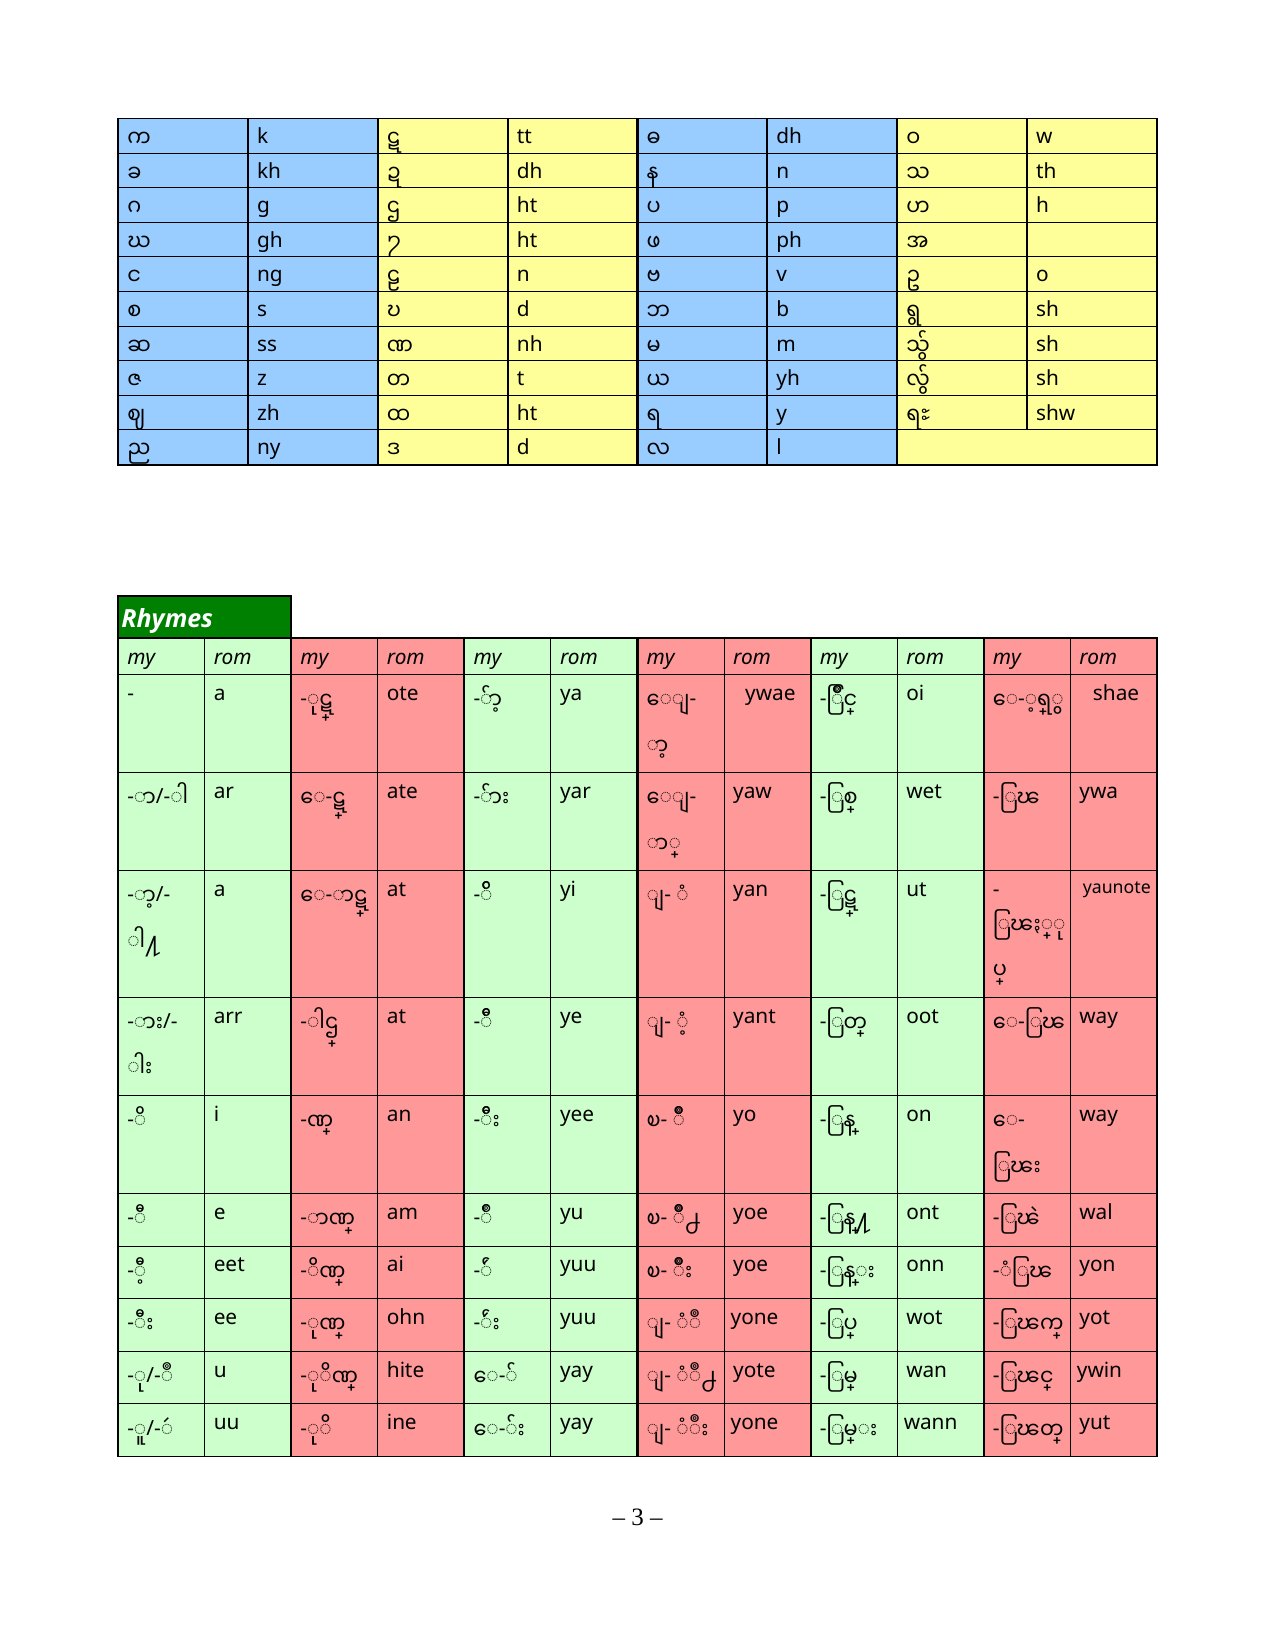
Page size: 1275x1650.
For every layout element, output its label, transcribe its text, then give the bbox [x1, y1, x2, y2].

table_cell p [768, 188, 896, 222]
table_cell ss [249, 327, 377, 360]
table_cell m [768, 327, 896, 360]
table_cell ဇ [119, 361, 247, 395]
table_cell -ဏ္ [292, 1096, 377, 1193]
table_cell ယ [639, 361, 766, 395]
table_cell yee [551, 1096, 636, 1193]
table_cell ဋ [379, 119, 507, 153]
table_cell ht [509, 223, 636, 256]
table_cell ဟ [898, 188, 1026, 222]
table_cell -်ာ့ [465, 675, 550, 772]
table_cell ye [551, 998, 636, 1095]
table_cell -ြန္ [812, 1096, 897, 1193]
table_cell ည [119, 430, 247, 464]
table_cell g [249, 188, 377, 222]
table_cell ၿ- ိဳ႕ [639, 1194, 724, 1246]
table_cell sh [1028, 327, 1156, 360]
table_cell -ာ/-ါ [119, 773, 204, 870]
table_cell ျ- ံ့ [639, 998, 724, 1095]
table_cell yone [725, 1404, 810, 1456]
table_cell way [1071, 1096, 1156, 1193]
table_cell nh [509, 327, 636, 360]
table_cell -ြစ္ [812, 773, 897, 870]
table_cell ht [509, 188, 636, 222]
table_cell l [768, 430, 896, 464]
table_cell ၿ- ိဳ [639, 1096, 724, 1193]
table_cell ျ- ံဳ [639, 1299, 724, 1351]
table_cell -ုိဏ္ [292, 1352, 377, 1403]
table_cell yon [1071, 1247, 1156, 1298]
table_cell ote [378, 675, 463, 772]
table_cell ဆ [119, 327, 247, 360]
table_cell ပ [639, 188, 766, 222]
table_cell zh [249, 396, 377, 429]
table_cell -ုဏ္ [292, 1299, 377, 1351]
table_cell -်ဴး [465, 1299, 550, 1351]
table_cell ၿ- ိဳး [639, 1247, 724, 1298]
table_cell shw [1028, 396, 1156, 429]
table_cell a [205, 675, 290, 772]
table_cell d [509, 292, 636, 326]
table_cell ဒ [379, 430, 507, 464]
table_cell -်ီ [465, 998, 550, 1095]
table_cell ထ [379, 396, 507, 429]
table_cell yh [768, 361, 896, 395]
table_cell yaunote [1071, 871, 1156, 997]
table_cell wann [898, 1404, 983, 1456]
table_cell dh [509, 154, 636, 187]
table_cell ht [509, 396, 636, 429]
table_cell sh [1028, 361, 1156, 395]
table_header [292, 595, 1157, 637]
table_cell dh [768, 119, 896, 153]
table_cell -ါဌ္ [292, 998, 377, 1095]
table_cell -ြမ္း [812, 1404, 897, 1456]
table_cell yaw [725, 773, 810, 870]
table_cell yuu [551, 1247, 636, 1298]
table_cell am [378, 1194, 463, 1246]
table_cell င [119, 257, 247, 291]
table_cell at [378, 998, 463, 1095]
table_header Rhymes [119, 597, 290, 637]
table_cell n [768, 154, 896, 187]
table_cell th [1028, 154, 1156, 187]
table_cell စ [119, 292, 247, 326]
table_cell -ီ့ [119, 1247, 204, 1298]
table_cell -ြၽင္ [985, 1352, 1070, 1403]
table_cell uu [205, 1404, 290, 1456]
table_cell ဘ [639, 292, 766, 326]
table_cell h [1028, 188, 1156, 222]
table_cell ဂ [119, 188, 247, 222]
table_cell တ [379, 361, 507, 395]
table_cell onn [898, 1247, 983, 1298]
table_cell yuu [551, 1299, 636, 1351]
table_cell yan [725, 871, 810, 997]
table_cell -ြၽ [985, 773, 1070, 870]
table_cell way [1071, 998, 1156, 1095]
table_cell ေ-်း [465, 1404, 550, 1456]
table_cell ဓ [639, 119, 766, 153]
table_cell သွ် [898, 327, 1026, 360]
table_cell -ြိဳင္ [812, 675, 897, 772]
table_cell ဎ [379, 292, 507, 326]
table_cell d [509, 430, 636, 464]
table_cell s [249, 292, 377, 326]
table_cell shae [1071, 675, 1156, 772]
table_cell ywa [1071, 773, 1156, 870]
table_cell an [378, 1096, 463, 1193]
table_cell ေ-ြၽ [985, 998, 1070, 1095]
table_cell -ိ [119, 1096, 204, 1193]
table_cell oi [898, 675, 983, 772]
table_cell -ြန္႔ [812, 1194, 897, 1246]
table_cell -ြန္း [812, 1247, 897, 1298]
table_cell ႒ [379, 223, 507, 256]
table_cell ဃ [119, 223, 247, 256]
table_cell ေ-ြၽး [985, 1096, 1070, 1193]
table_cell y [768, 396, 896, 429]
table_cell ont [898, 1194, 983, 1246]
table_cell wan [898, 1352, 983, 1403]
table_cell n [509, 257, 636, 291]
table_cell yoe [725, 1194, 810, 1246]
table_cell [898, 430, 1156, 464]
table_cell on [898, 1096, 983, 1193]
table_cell -်ဳ [465, 1194, 550, 1246]
table_cell ng [249, 257, 377, 291]
table_cell yar [551, 773, 636, 870]
table_cell arr [205, 998, 290, 1095]
table_cell rom [898, 639, 983, 674]
table_cell yote [725, 1352, 810, 1403]
table_cell ဥ [898, 257, 1026, 291]
table_cell yut [1071, 1404, 1156, 1456]
table_cell ဈ [119, 396, 247, 429]
table_cell -ြၽတ္ [985, 1404, 1070, 1456]
table_cell rom [378, 639, 463, 674]
table_cell my [639, 639, 724, 674]
table_cell မ [639, 327, 766, 360]
table_cell ဏ [379, 327, 507, 360]
table_cell န [639, 154, 766, 187]
table_cell -ုဋ္ [292, 675, 377, 772]
table_cell ine [378, 1404, 463, 1456]
table_cell -ြဋ္ [812, 871, 897, 997]
table_cell ph [768, 223, 896, 256]
table_cell v [768, 257, 896, 291]
table_cell -ိဏ္ [292, 1247, 377, 1298]
table_cell ေ-ာဋ္ [292, 871, 377, 997]
table_cell yant [725, 998, 810, 1095]
table_cell at [378, 871, 463, 997]
table_cell -ံြၽ [985, 1247, 1070, 1298]
table_cell ut [898, 871, 983, 997]
table_cell လ [639, 430, 766, 464]
table_cell -်ီး [465, 1096, 550, 1193]
table_cell -ူ/-ဴ [119, 1404, 204, 1456]
table_cell yo [725, 1096, 810, 1193]
table_cell t [509, 361, 636, 395]
table_cell ဖ [639, 223, 766, 256]
table_cell yi [551, 871, 636, 997]
table_cell b [768, 292, 896, 326]
table_cell ya [551, 675, 636, 772]
table_cell w [1028, 119, 1156, 153]
table_cell ဍ [379, 154, 507, 187]
table_cell ျ- ံ [639, 871, 724, 997]
table_cell ေ-့ရ္ွ [985, 675, 1070, 772]
table_cell -ြၽက္ [985, 1299, 1070, 1351]
table_cell ရႊ [898, 396, 1026, 429]
table_cell u [205, 1352, 290, 1403]
table_cell - [119, 675, 204, 772]
table_cell ai [378, 1247, 463, 1298]
table_cell -ား/-ါး [119, 998, 204, 1095]
table_cell my [985, 639, 1070, 674]
table_cell yay [551, 1404, 636, 1456]
table_cell ywae [725, 675, 810, 772]
table_cell rom [551, 639, 636, 674]
table_cell ခ [119, 154, 247, 187]
table_cell yone [725, 1299, 810, 1351]
table_cell my [119, 639, 204, 674]
table_cell yu [551, 1194, 636, 1246]
table_cell wal [1071, 1194, 1156, 1246]
table_cell -ီး [119, 1299, 204, 1351]
table_cell oot [898, 998, 983, 1095]
table_cell ate [378, 773, 463, 870]
table_cell e [205, 1194, 290, 1246]
table_cell ျ- ံဳ႕ [639, 1352, 724, 1403]
table_cell yay [551, 1352, 636, 1403]
table_cell -ြမ္ [812, 1352, 897, 1403]
table_cell hite [378, 1352, 463, 1403]
table_cell wot [898, 1299, 983, 1351]
table_cell sh [1028, 292, 1156, 326]
table_cell ohn [378, 1299, 463, 1351]
table_cell a [205, 871, 290, 997]
table_cell -ု/-ဳ [119, 1352, 204, 1403]
table_cell က [119, 119, 247, 153]
table_cell ဝ [898, 119, 1026, 153]
table_cell ny [249, 430, 377, 464]
table_cell -်ိ [465, 871, 550, 997]
table_cell [292, 1404, 377, 1456]
table_cell eet [205, 1247, 290, 1298]
table_cell kh [249, 154, 377, 187]
table_cell -ာဏ္ [292, 1194, 377, 1246]
table_cell tt [509, 119, 636, 153]
table_cell ရ [639, 396, 766, 429]
table_cell -ြတ္ [812, 998, 897, 1095]
table_cell -်ဴ [465, 1247, 550, 1298]
table_cell -ြၽႏ္ုပ္ [985, 871, 1070, 997]
table_cell ar [205, 773, 290, 870]
table_cell -ီ [119, 1194, 204, 1246]
table_cell i [205, 1096, 290, 1193]
table_cell ရွ [898, 292, 1026, 326]
table_cell k [249, 119, 377, 153]
table_cell အ [898, 223, 1026, 256]
table_cell o [1028, 257, 1156, 291]
table_cell my [812, 639, 897, 674]
table_cell [1028, 223, 1156, 256]
table_cell လွ် [898, 361, 1026, 395]
table_cell ဌ [379, 188, 507, 222]
table_cell -ြၽဲ [985, 1194, 1070, 1246]
table_cell yot [1071, 1299, 1156, 1351]
table_cell gh [249, 223, 377, 256]
table_cell rom [1071, 639, 1156, 674]
table_cell my [292, 639, 377, 674]
table_cell -်ား [465, 773, 550, 870]
table_cell ဗ [639, 257, 766, 291]
table_cell ဠ [379, 257, 507, 291]
table_cell z [249, 361, 377, 395]
table_cell -ြပ္ [812, 1299, 897, 1351]
table_cell rom [205, 639, 290, 674]
table_cell ေျ- ာ္ [639, 773, 724, 870]
table_cell rom [725, 639, 810, 674]
table_cell -ာ့/-ါ႔ [119, 871, 204, 997]
table_cell wet [898, 773, 983, 870]
table_cell ေျ- ာ့ [639, 675, 724, 772]
table_cell ywin [1071, 1352, 1156, 1403]
table_cell ျ- ံဳး [639, 1404, 724, 1456]
table_cell my [465, 639, 550, 674]
table_cell သ [898, 154, 1026, 187]
table_cell ee [205, 1299, 290, 1351]
table_cell ေ-ဋ္ [292, 773, 377, 870]
table_cell ေ-် [465, 1352, 550, 1403]
table_cell yoe [725, 1247, 810, 1298]
